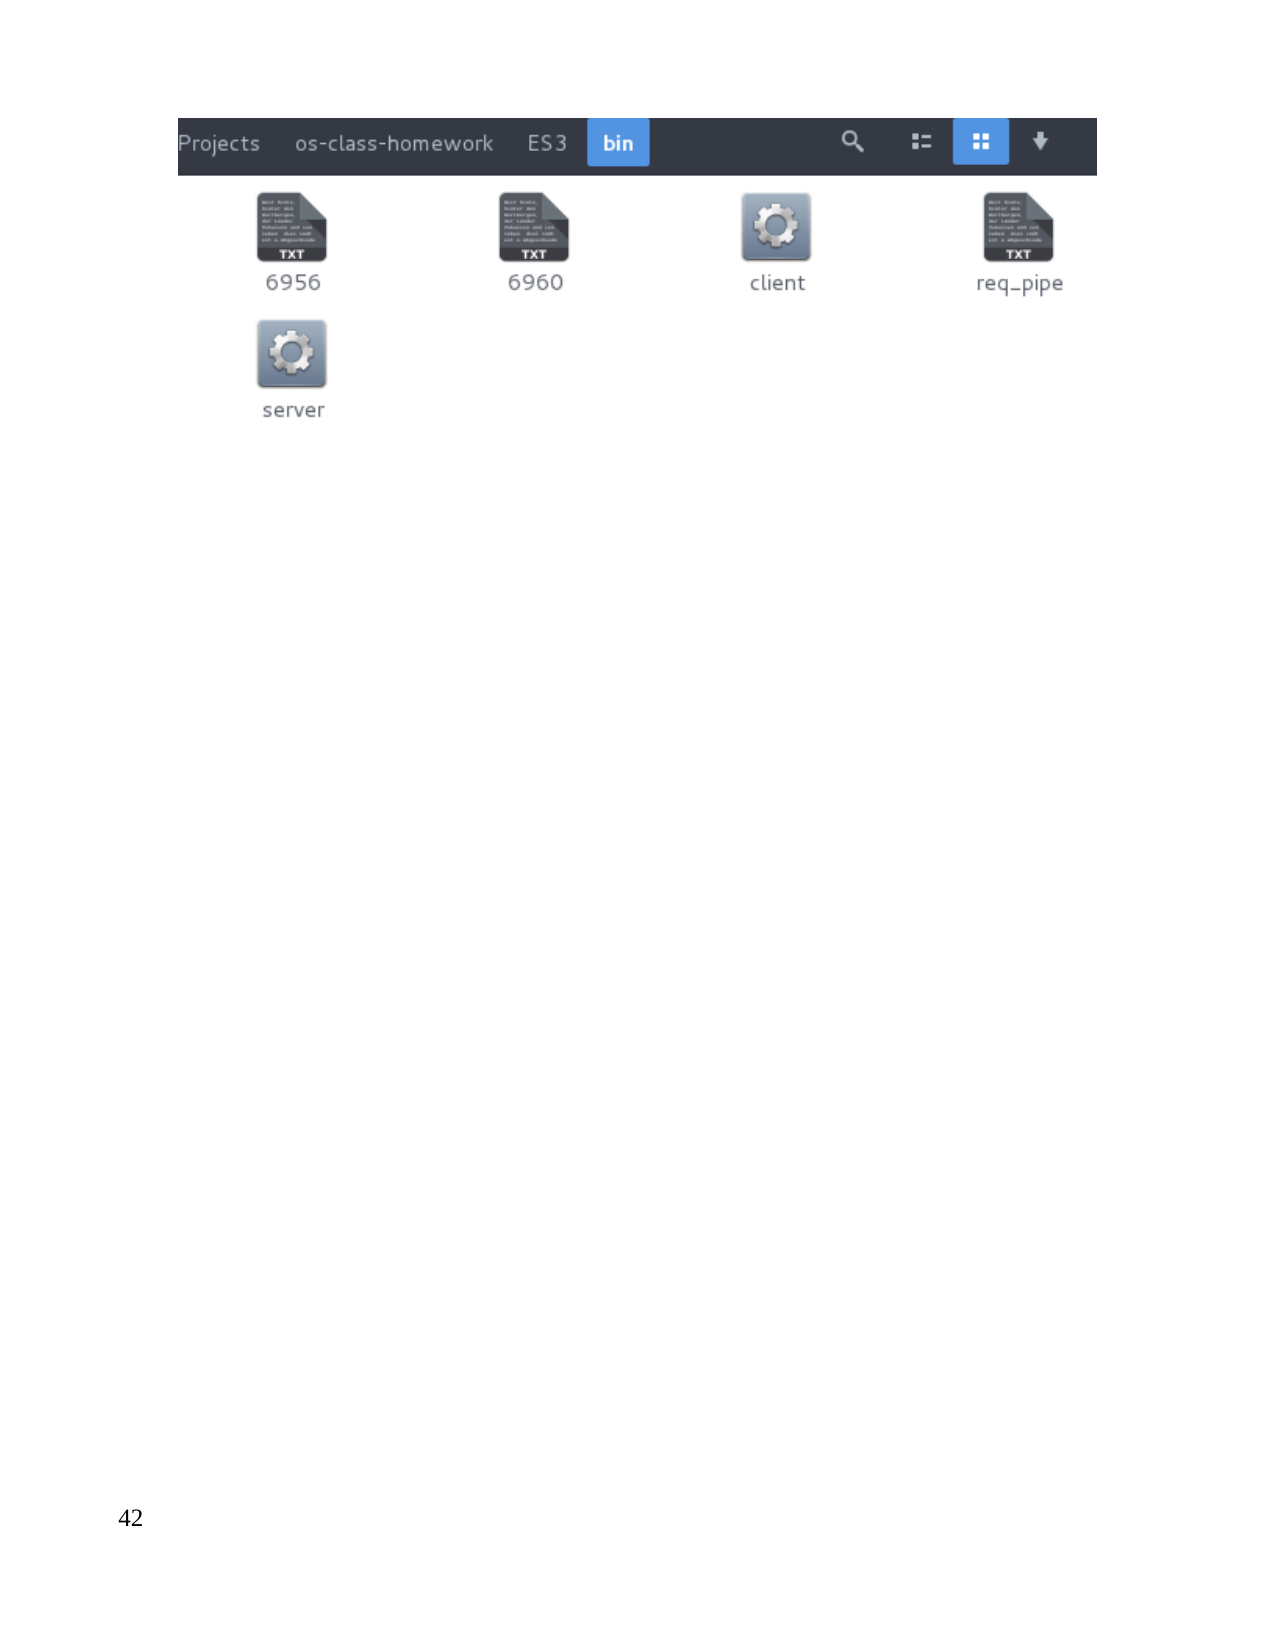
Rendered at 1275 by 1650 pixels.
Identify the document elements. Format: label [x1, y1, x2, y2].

picture [178, 118, 1097, 447]
